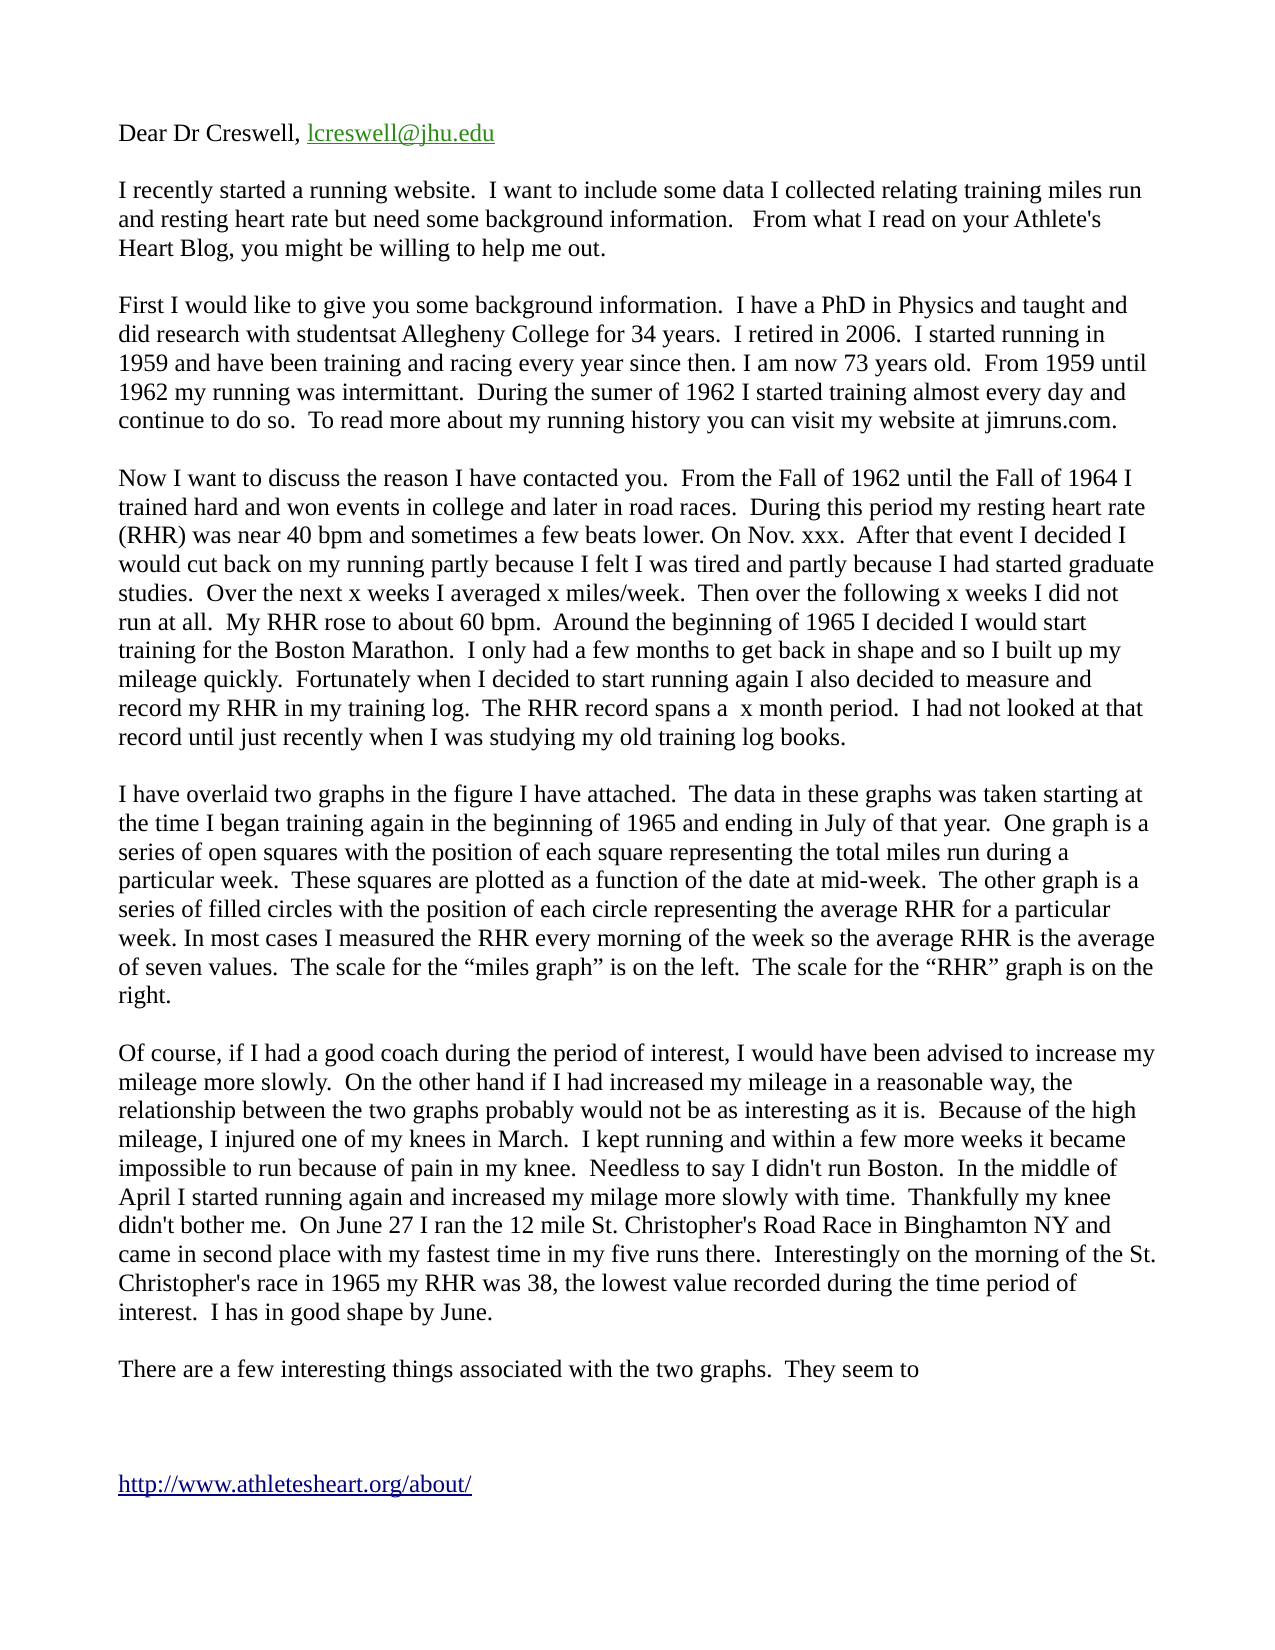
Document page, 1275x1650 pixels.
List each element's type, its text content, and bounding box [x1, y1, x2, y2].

text Of course, if I had a good coach during the period of interest, I would have been advised to increase my mileage more slowly. On the other hand if I had increased my mileage in a reasonable way, the relationship between the two graphs probably would not be as interesting as it is. Because of the high mileage, I injured one of my knees in March. I kept running and within a few more weeks it became impossible to run because of pain in my knee. Needless to say I didn't run Boston. In the middle of April I started running again and increased my milage more slowly with time. Thankfully my knee didn't bother me. On June 27 I ran the 12 mile St. Christopher's Road Race in Binghamton NY and came in second place with my fastest time in my five runs there. Interestingly on the morning of the St. Christopher's race in 1965 my RHR was 38, the lowest value recorded during the time period of interest. I has in good shape by June. [118, 1038, 1157, 1326]
text There are a few interesting things associated with the two graphs. They seem to [118, 1354, 1157, 1383]
text Now I want to discuss the reason I have contacted you. From the Fall of 1962 until the Fall of 1964 I trained hard and won events in college and later in road races. During this period my resting heart rate (RHR) was near 40 bpm and sometimes a few beats lower. On Nov. xxx. After that event I decided I would cut back on my running partly because I felt I was tired and partly because I had started graduate studies. Over the next x weeks I averaged x miles/week. Then over the following x weeks I did not run at all. My RHR rose to about 60 bpm. Around the beginning of 1965 I decided I would start training for the Boston Marathon. I only had a few months to get back in shape and so I built up my mileage quickly. Fortunately when I decided to start running again I also decided to measure and record my RHR in my training log. The RHR record spans a x month period. I had not looked at that record until just recently when I was studying my old training log books. [118, 463, 1157, 751]
text I recently started a running website. I want to include some data I collected relating training miles run and resting heart rate but need some background information. From what I read on your Athlete's Heart Blog, you might be willing to help me out. [118, 176, 1157, 262]
text Dear Dr Creswell, lcreswell@jhu.edu [118, 118, 1157, 147]
text http://www.athletesheart.org/about/ [118, 1469, 1157, 1498]
text I have overlaid two graphs in the figure I have attached. The data in these graphs was taken starting at the time I began training again in the beginning of 1965 and ending in July of that year. One graph is a series of open squares with the position of each square representing the total miles run during a particular week. These squares are plotted as a function of the date at mid-week. The other graph is a series of filled circles with the position of each circle representing the average RHR for a particular week. In most cases I measured the RHR every morning of the week so the average RHR is the average of seven values. The scale for the “miles graph” is on the left. The scale for the “RHR” graph is on the right. [118, 779, 1157, 1009]
text First I would like to give you some background information. I have a PhD in Physics and taught and did research with studentsat Allegheny College for 34 years. I retired in 2006. I started running in 1959 and have been training and racing every year since then. I am now 73 years old. From 1959 until 1962 my running was intermittant. During the sumer of 1962 I started training almost every day and continue to do so. To read more about my running history you can visit my website at jimruns.com. [118, 291, 1157, 434]
